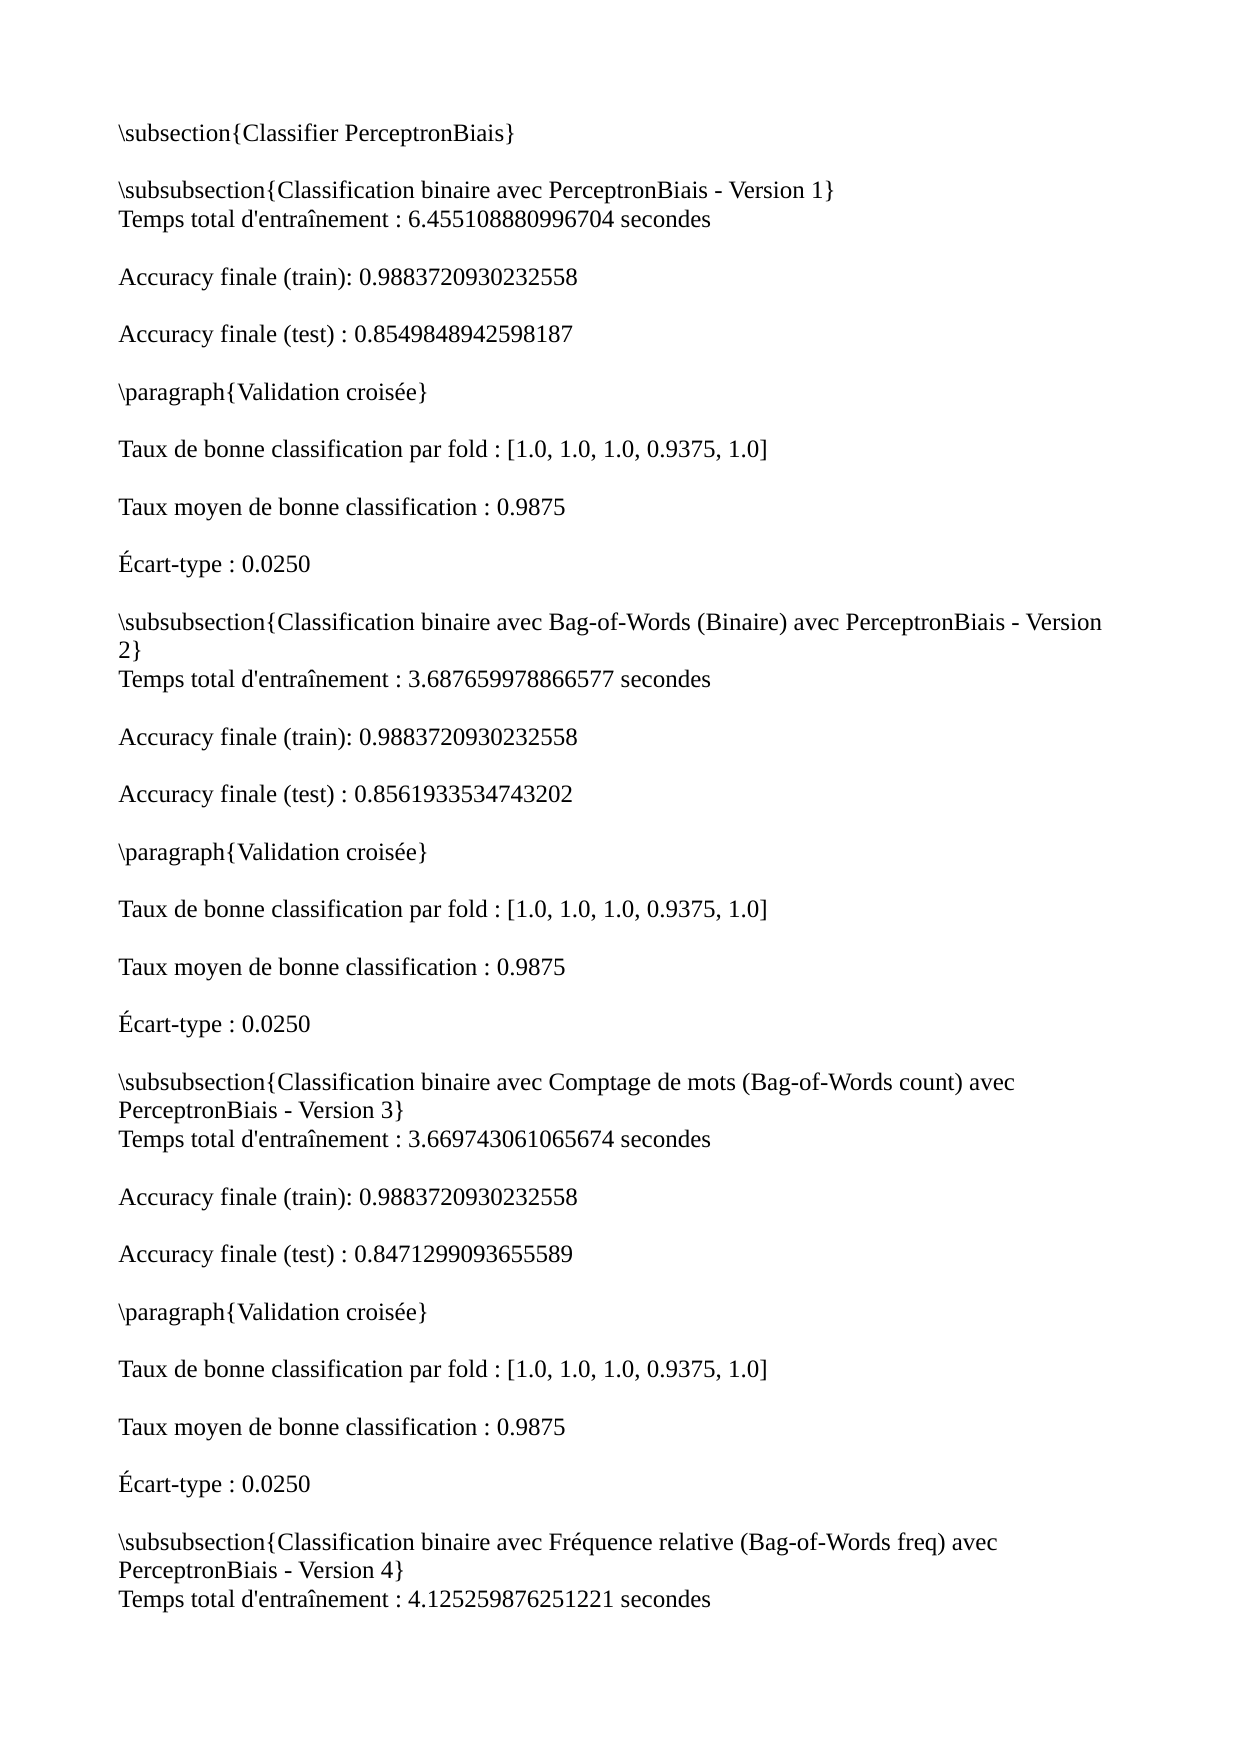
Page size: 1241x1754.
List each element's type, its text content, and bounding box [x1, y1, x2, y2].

text Accuracy finale (train): 0.9883720930232558 [118, 262, 1122, 291]
text Taux moyen de bonne classification : 0.9875 [118, 492, 1122, 521]
text Taux de bonne classification par fold : [1.0, 1.0, 1.0, 0.9375, 1.0] [118, 434, 1122, 463]
text Temps total d'entraînement : 3.669743061065674 secondes [118, 1124, 1122, 1153]
text Accuracy finale (train): 0.9883720930232558 [118, 1182, 1122, 1211]
text Temps total d'entraînement : 3.687659978866577 secondes [118, 664, 1122, 693]
text \subsubsection{Classification binaire avec Fréquence relative (Bag-of-Words freq) avec PerceptronBiais - Version 4} [118, 1527, 1122, 1584]
text \paragraph{Validation croisée} [118, 1297, 1122, 1326]
text \subsubsection{Classification binaire avec PerceptronBiais - Version 1} [118, 176, 1122, 204]
text Accuracy finale (test) : 0.8561933534743202 [118, 779, 1122, 808]
text Accuracy finale (test) : 0.8549848942598187 [118, 319, 1122, 348]
text Écart-type : 0.0250 [118, 549, 1122, 578]
text \paragraph{Validation croisée} [118, 377, 1122, 406]
text \subsubsection{Classification binaire avec Comptage de mots (Bag-of-Words count) avec PerceptronBiais - Version 3} [118, 1067, 1122, 1124]
text Écart-type : 0.0250 [118, 1469, 1122, 1498]
text Taux moyen de bonne classification : 0.9875 [118, 1412, 1122, 1441]
text Accuracy finale (test) : 0.8471299093655589 [118, 1239, 1122, 1268]
text Écart-type : 0.0250 [118, 1009, 1122, 1038]
text Taux moyen de bonne classification : 0.9875 [118, 952, 1122, 981]
text Temps total d'entraînement : 4.125259876251221 secondes [118, 1584, 1122, 1613]
text Taux de bonne classification par fold : [1.0, 1.0, 1.0, 0.9375, 1.0] [118, 894, 1122, 923]
text \subsection{Classifier PerceptronBiais} [118, 118, 1122, 147]
text \subsubsection{Classification binaire avec Bag-of-Words (Binaire) avec PerceptronBiais - Version 2} [118, 607, 1122, 664]
text Temps total d'entraînement : 6.455108880996704 secondes [118, 204, 1122, 233]
text Accuracy finale (train): 0.9883720930232558 [118, 722, 1122, 751]
text \paragraph{Validation croisée} [118, 837, 1122, 866]
text Taux de bonne classification par fold : [1.0, 1.0, 1.0, 0.9375, 1.0] [118, 1354, 1122, 1383]
